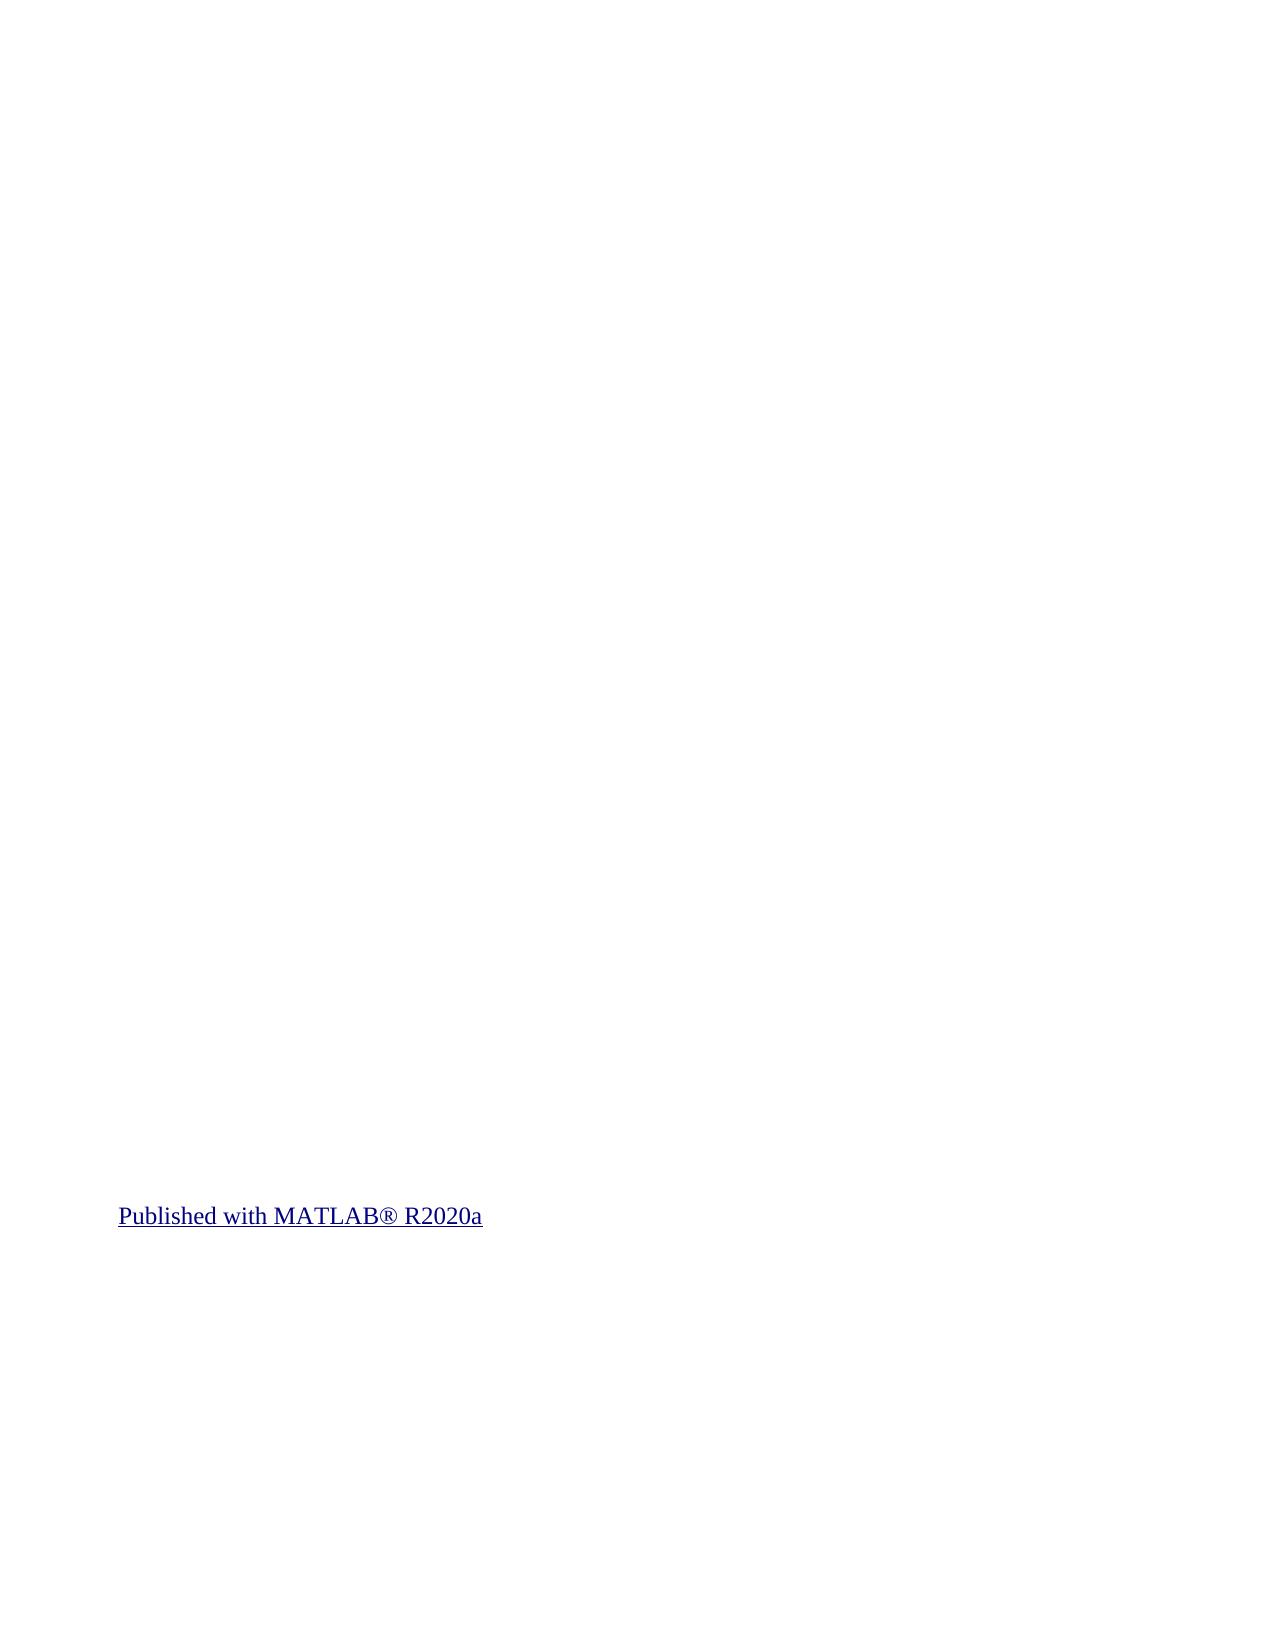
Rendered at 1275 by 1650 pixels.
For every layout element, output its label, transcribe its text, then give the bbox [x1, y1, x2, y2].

text Published with MATLAB® R2020a [118, 1168, 1216, 1230]
